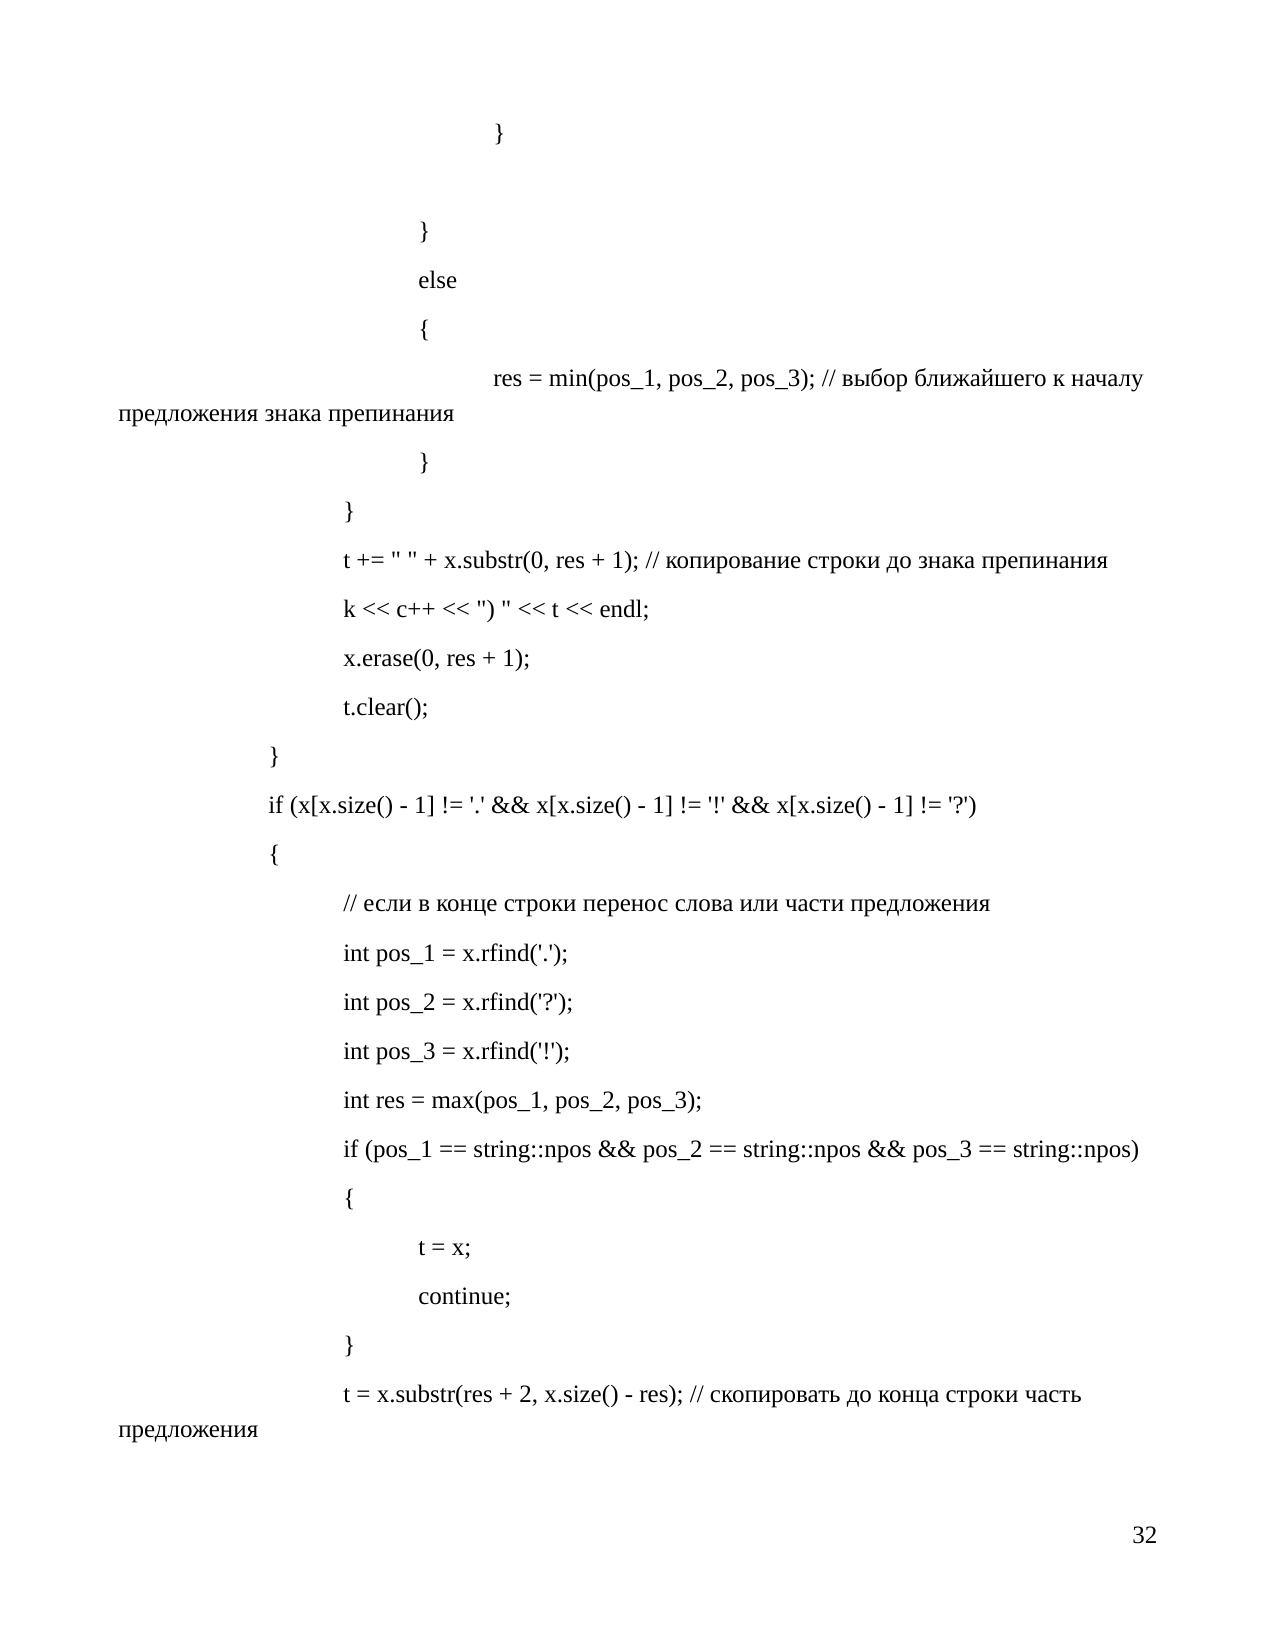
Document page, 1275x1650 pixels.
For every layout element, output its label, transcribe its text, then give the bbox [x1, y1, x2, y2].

text res = min(pos_1, pos_2, pos_3); // выбор ближайшего к началу предложения знака препинания [118, 363, 1157, 427]
text } [118, 496, 1157, 525]
text { [118, 314, 1157, 343]
text continue; [118, 1281, 1157, 1310]
text if (x[x.size() - 1] != '.' && x[x.size() - 1] != '!' && x[x.size() - 1] != '?') [118, 790, 1157, 819]
text t += " " + x.substr(0, res + 1); // копирование строки до знака препинания [118, 545, 1157, 574]
text int pos_2 = x.rfind('?'); [118, 987, 1157, 1015]
text int pos_3 = x.rfind('!'); [118, 1036, 1157, 1064]
text { [118, 1183, 1157, 1212]
text // если в конце строки перенос слова или части предложения [118, 888, 1157, 917]
text t = x.substr(res + 2, x.size() - res); // скопировать до конца строки часть предложения [118, 1379, 1157, 1442]
text else [118, 265, 1157, 294]
text t.clear(); [118, 692, 1157, 721]
text k << c++ << ") " << t << endl; [118, 594, 1157, 623]
text } [118, 447, 1157, 476]
text { [118, 839, 1157, 868]
text if (pos_1 == string::npos && pos_2 == string::npos && pos_3 == string::npos) [118, 1134, 1157, 1163]
text t = x; [118, 1232, 1157, 1261]
text } [118, 741, 1157, 770]
text x.erase(0, res + 1); [118, 643, 1157, 672]
text int pos_1 = x.rfind('.'); [118, 938, 1157, 966]
text int res = max(pos_1, pos_2, pos_3); [118, 1085, 1157, 1113]
text } [118, 216, 1157, 245]
text } [118, 118, 1157, 147]
text } [118, 1330, 1157, 1359]
